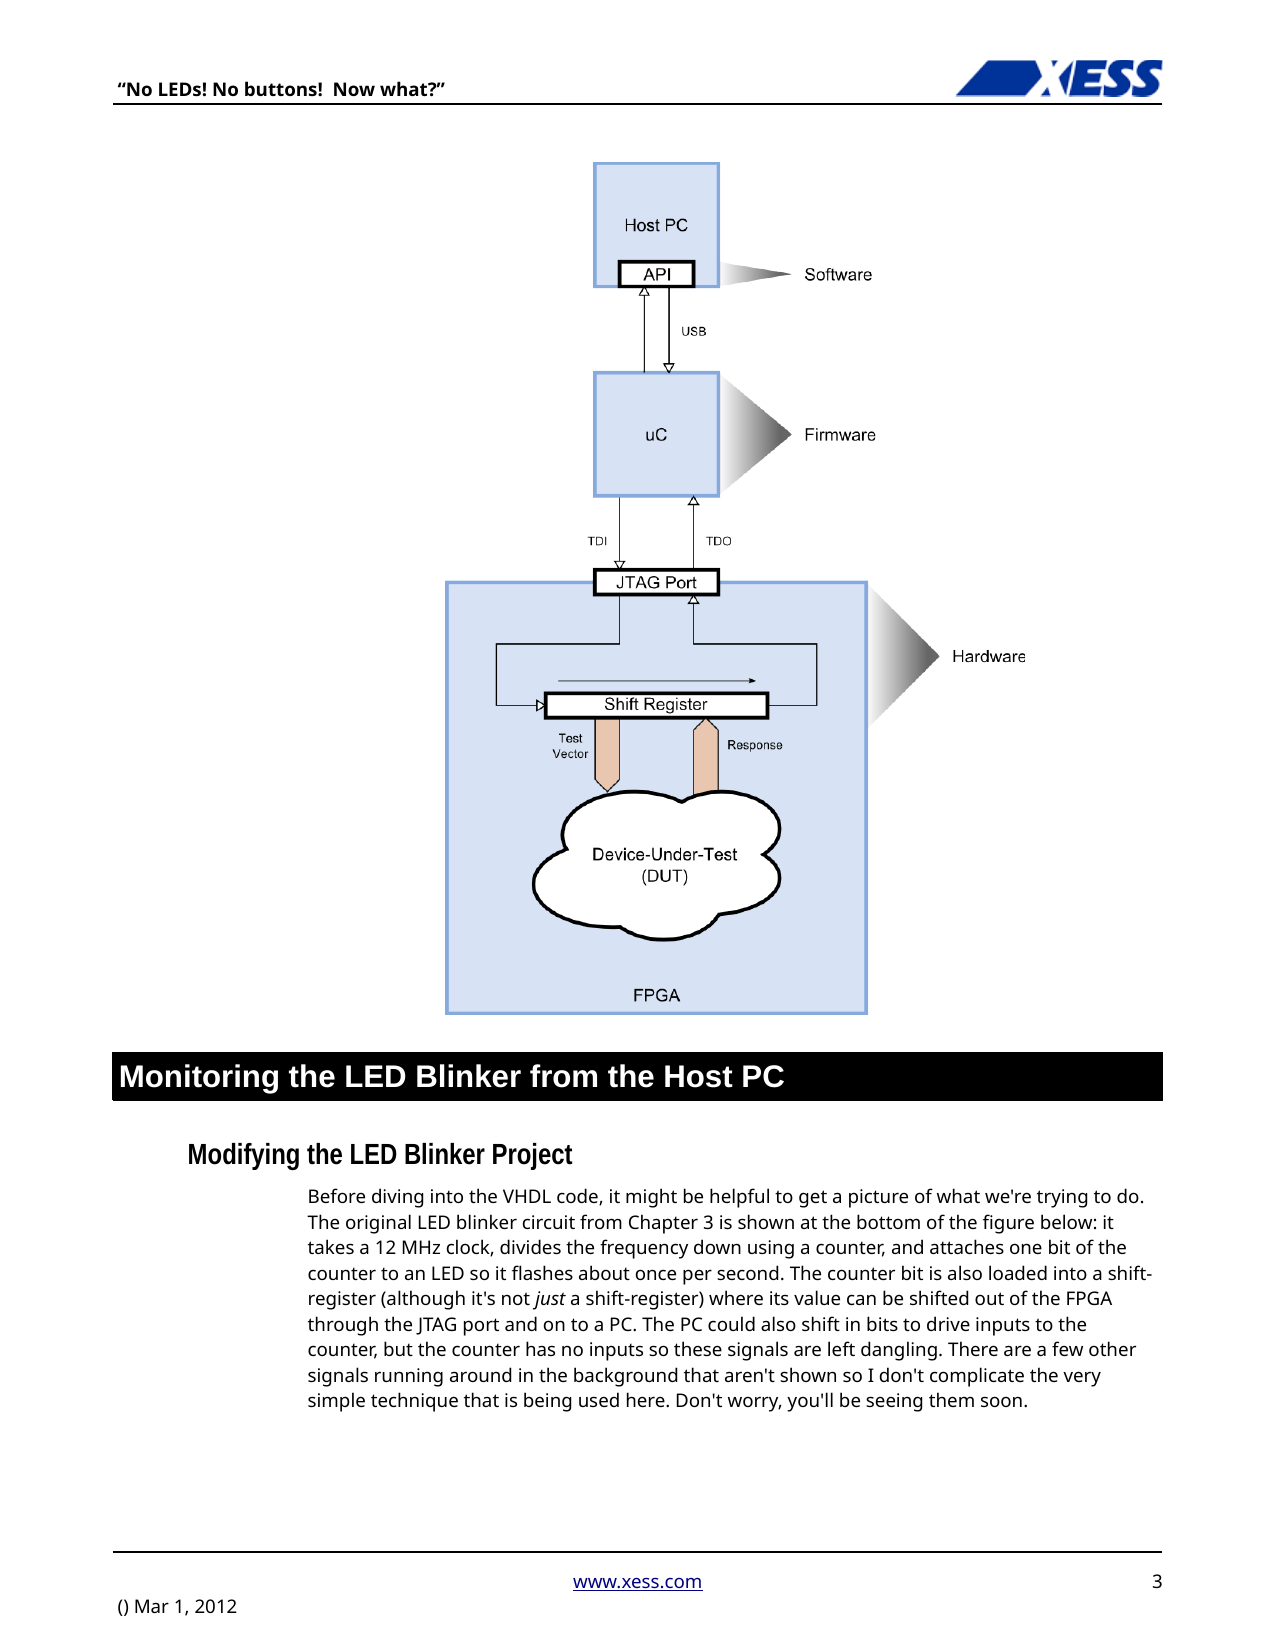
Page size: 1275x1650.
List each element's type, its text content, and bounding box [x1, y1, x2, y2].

subtitle Monitoring the LED Blinker from the Host PC [114, 1053, 1162, 1100]
text Before diving into the VHDL code, it might be helpful to get a picture of what we're trying to do. The original LED blinker circuit from Chapter 3 is shown at the bottom of the figure below: it takes a 12 MHz clock, divides the frequency down using a counter, and attaches one bit of the counter to an LED so it flashes about once per second. The counter bit is also loaded into a shift-register (although it's not just a shift-register) where its value can be shifted out of the FPGA through the JTAG port and on to a PC. The PC could also shift in bits to drive inputs to the counter, but the counter has no inputs so these signals are left dangling. There are a few other signals running around in the background that aren't shown so I don't complicate the very simple technique that is being used here. Don't worry, you'll be seeing them soon. [307, 1183, 1162, 1413]
subtitle Modifying the LED Blinker Project [187, 1137, 1162, 1171]
picture [955, 60, 1163, 97]
picture [445, 162, 1025, 1015]
